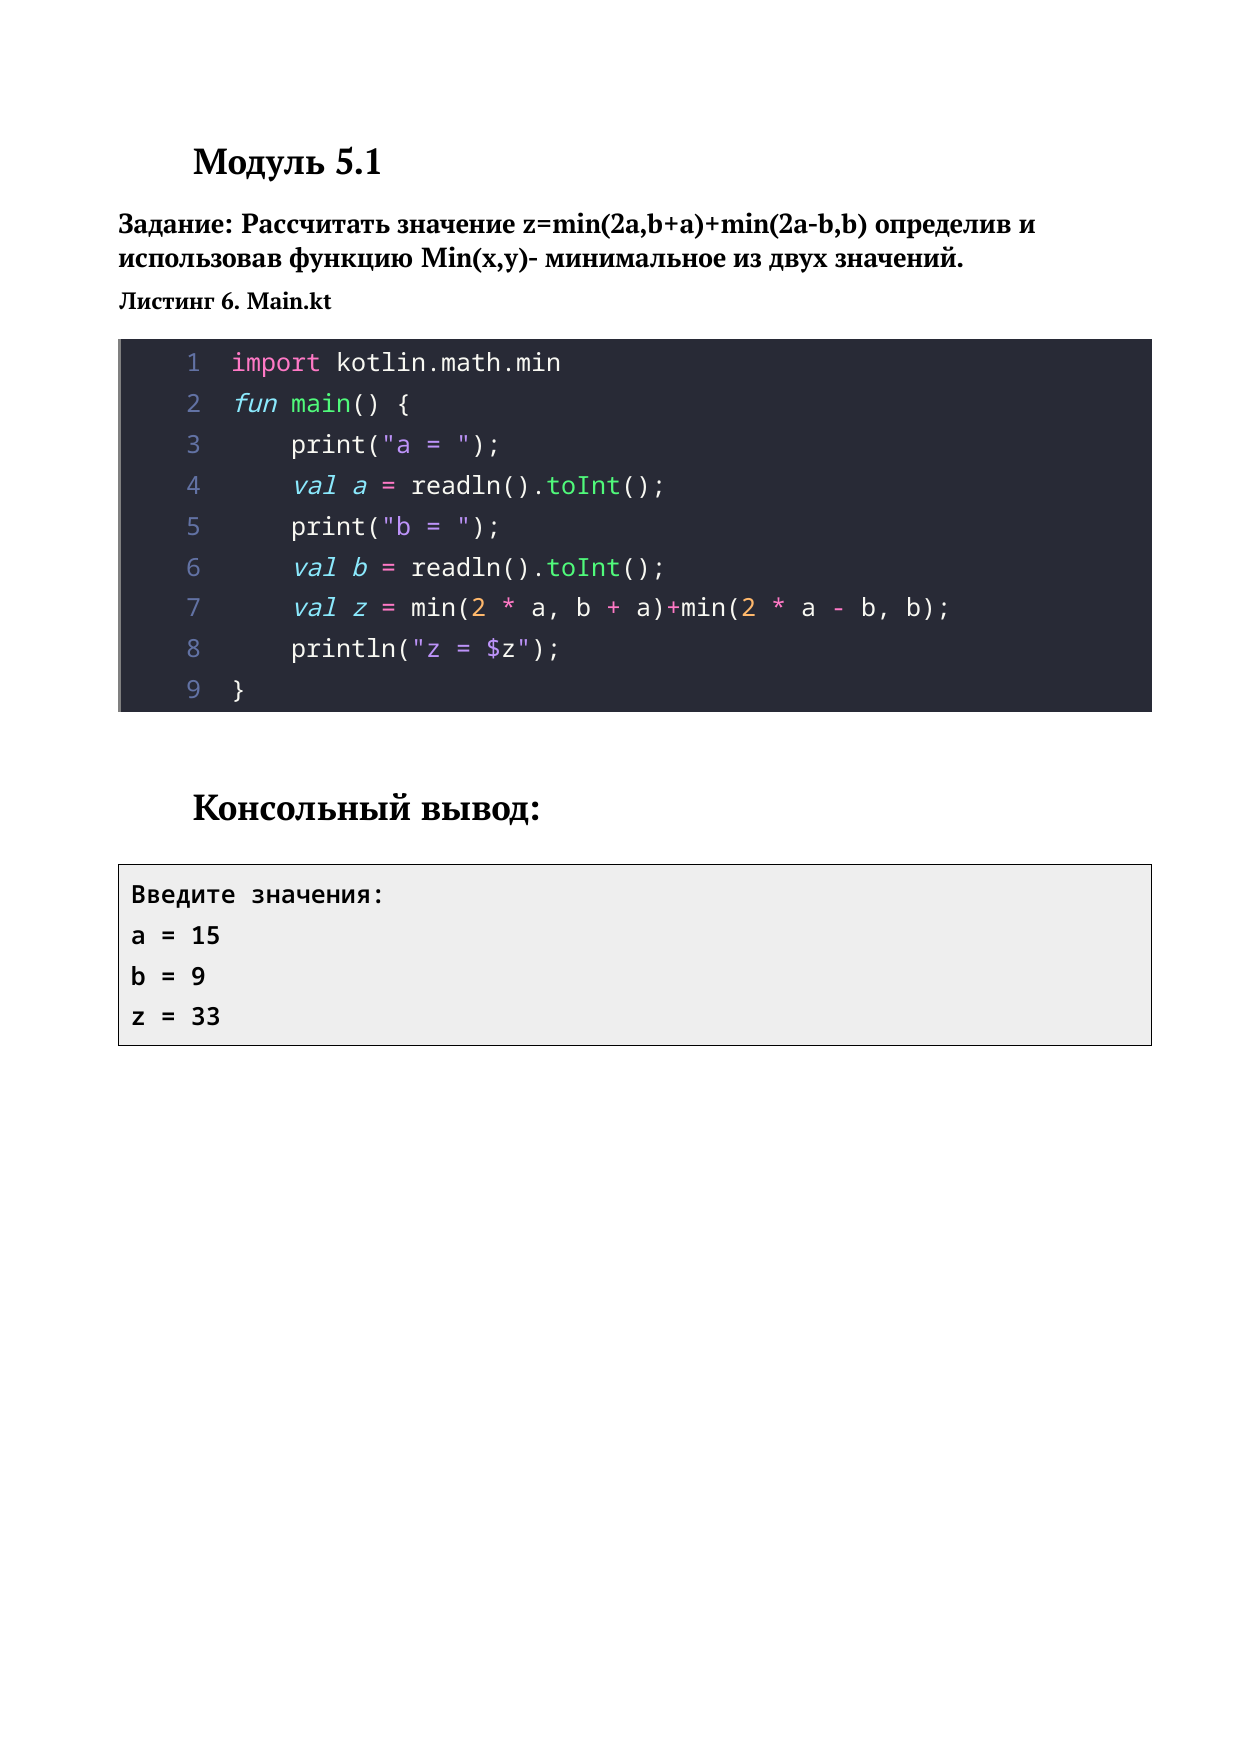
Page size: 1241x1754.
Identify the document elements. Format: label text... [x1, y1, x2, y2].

text z = 33 [119, 987, 1151, 1045]
text Консольный вывод: [192, 784, 1152, 829]
text 3 print("a = "); [121, 421, 1152, 461]
text b = 9 [119, 946, 1151, 987]
text Листинг 6. Main.kt [118, 286, 1152, 315]
text a = 15 [119, 905, 1151, 946]
text 2 fun main() { [121, 380, 1152, 420]
text 7 val z = min(2 * a, b + a)+min(2 * a - b, b); [121, 584, 1152, 624]
text Модуль 5.1 [192, 139, 1152, 183]
text 1 import kotlin.math.min [121, 339, 1152, 379]
text Введите значения: [119, 865, 1151, 905]
text 5 print("b = "); [121, 502, 1152, 542]
text 8 println("z = $z"); [121, 625, 1152, 665]
text 9 } [121, 666, 1152, 712]
text 4 val a = readln().toInt(); [121, 462, 1152, 502]
text Задание: Рассчитать значение z=min(2a,b+a)+min(2a-b,b) определив и использовав функцию Min(x,y)- минимальное из двух значений. [118, 207, 1152, 274]
text 6 val b = readln().toInt(); [121, 543, 1152, 583]
